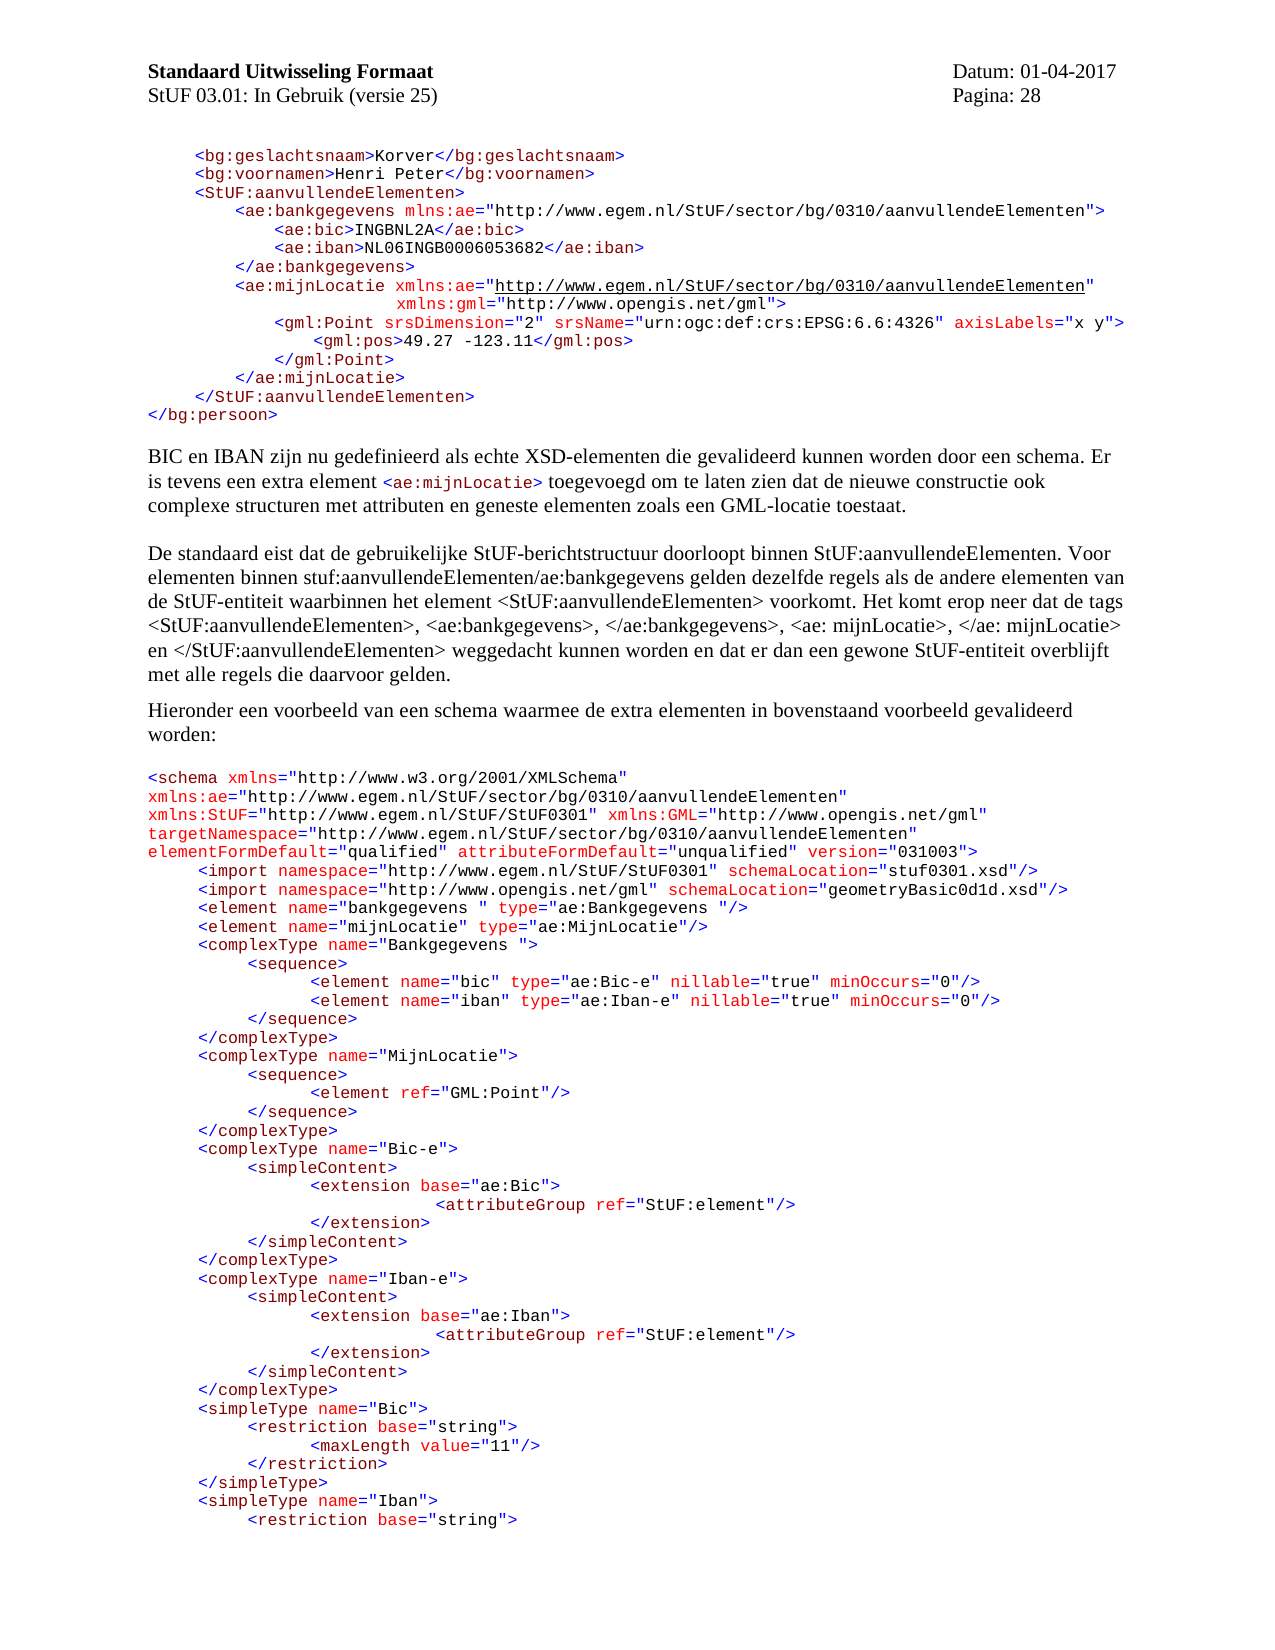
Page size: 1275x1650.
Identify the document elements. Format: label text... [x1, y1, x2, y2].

text </sequence> [148, 1011, 1127, 1030]
text BIC en IBAN zijn nu gedefinieerd als echte XSD-elementen die gevalideerd kunnen worden door een schema. Er is tevens een extra element <ae:mijnLocatie> toegevoegd om te laten zien dat de nieuwe constructie ook complexe structuren met attributen en geneste elementen zoals een GML-locatie toestaat. [148, 444, 1127, 517]
text <sequence> [148, 1067, 1127, 1085]
text <complexType name="MijnLocatie"> [148, 1048, 1127, 1067]
text <element name="bankgegevens " type="ae:Bankgegevens "/> [148, 900, 1127, 918]
text <ae:iban>NL06INGB0006053682</ae:iban> [148, 240, 1127, 259]
text </StUF:aanvullendeElementen> [148, 389, 1127, 407]
text </complexType> [148, 1030, 1127, 1048]
text <ae:bankgegevens mlns:ae="http://www.egem.nl/StUF/sector/bg/0310/aanvullendeElementen"> [148, 203, 1127, 222]
text </ae:bankgegevens> [148, 259, 1127, 277]
text </gml:Point> [148, 352, 1127, 370]
text <simpleType name="Iban"> [148, 1493, 1127, 1512]
text </complexType> [148, 1122, 1127, 1141]
text <import namespace="http://www.opengis.net/gml" schemaLocation="geometryBasic0d1d.xsd"/> [148, 881, 1127, 900]
text </simpleType> [148, 1475, 1127, 1493]
text <attributeGroup ref="StUF:element"/> [148, 1326, 1127, 1345]
text </bg:persoon> [148, 407, 1127, 426]
text </simpleContent> [148, 1363, 1127, 1382]
text <complexType name="Bankgegevens "> [148, 937, 1127, 956]
text </restriction> [148, 1456, 1127, 1475]
text <maxLength value="11"/> [148, 1438, 1127, 1456]
text De standaard eist dat de gebruikelijke StUF-berichtstructuur doorloopt binnen StUF:aanvullendeElementen. Voor elementen binnen stuf:aanvullendeElementen/ae:bankgegevens gelden dezelfde regels als de andere elementen van de StUF-entiteit waarbinnen het element <StUF:aanvullendeElementen> voorkomt. Het komt erop neer dat de tags <StUF:aanvullendeElementen>, <ae:bankgegevens>, </ae:bankgegevens>, <ae: mijnLocatie>, </ae: mijnLocatie> en </StUF:aanvullendeElementen> weggedacht kunnen worden en dat er dan een gewone StUF-entiteit overblijft met alle regels die daarvoor gelden. [148, 541, 1127, 686]
text </simpleContent> [148, 1234, 1127, 1252]
text Hieronder een voorbeeld van een schema waarmee de extra elementen in bovenstaand voorbeeld gevalideerd worden: [148, 698, 1127, 746]
text <StUF:aanvullendeElementen> [148, 185, 1127, 203]
text <gml:pos>49.27 -123.11</gml:pos> [148, 333, 1127, 352]
text </complexType> [148, 1382, 1127, 1401]
text <sequence> [148, 956, 1127, 974]
text <bg:voornamen>Henri Peter</bg:voornamen> [148, 166, 1127, 185]
text <extension base="ae:Bic"> [148, 1178, 1127, 1197]
text <ae:mijnLocatie xmlns:ae="http://www.egem.nl/StUF/sector/bg/0310/aanvullendeElementen" xmlns:gml="http://www.opengis.net/gml"> [148, 277, 1127, 314]
text <element ref="GML:Point"/> [148, 1085, 1127, 1104]
text <restriction base="string"> [148, 1419, 1127, 1438]
text </extension> [148, 1345, 1127, 1363]
text </ae:mijnLocatie> [148, 370, 1127, 389]
text <restriction base="string"> [148, 1512, 1127, 1530]
text <element name="bic" type="ae:Bic-e" nillable="true" minOccurs="0"/> [148, 974, 1127, 993]
text <attributeGroup ref="StUF:element"/> [148, 1197, 1127, 1215]
text <complexType name="Bic-e"> [148, 1141, 1127, 1159]
text <simpleContent> [148, 1289, 1127, 1308]
text <gml:Point srsDimension="2" srsName="urn:ogc:def:crs:EPSG:6.6:4326" axisLabels="x y"> [148, 314, 1127, 333]
text <element name="iban" type="ae:Iban-e" nillable="true" minOccurs="0"/> [148, 993, 1127, 1011]
text <simpleContent> [148, 1159, 1127, 1178]
text <bg:geslachtsnaam>Korver</bg:geslachtsnaam> [148, 148, 1127, 166]
text </complexType> [148, 1252, 1127, 1271]
text <schema xmlns="http://www.w3.org/2001/XMLSchema" xmlns:ae="http://www.egem.nl/StUF/sector/bg/0310/aanvullendeElementen" xmlns:StUF="http://www.egem.nl/StUF/StUF0301" xmlns:GML="http://www.opengis.net/gml" targetNamespace="http://www.egem.nl/StUF/sector/bg/0310/aanvullendeElementen" elementFormDefault="qualified" attributeFormDefault="unqualified" version="031003"> [148, 770, 1127, 863]
text <ae:bic>INGBNL2A</ae:bic> [148, 222, 1127, 240]
text <extension base="ae:Iban"> [148, 1308, 1127, 1326]
text </sequence> [148, 1104, 1127, 1122]
text </extension> [148, 1215, 1127, 1234]
text <import namespace="http://www.egem.nl/StUF/StUF0301" schemaLocation="stuf0301.xsd"/> [148, 863, 1127, 881]
text <element name="mijnLocatie" type="ae:MijnLocatie"/> [148, 918, 1127, 937]
text <complexType name="Iban-e"> [148, 1271, 1127, 1289]
text <simpleType name="Bic"> [148, 1401, 1127, 1419]
